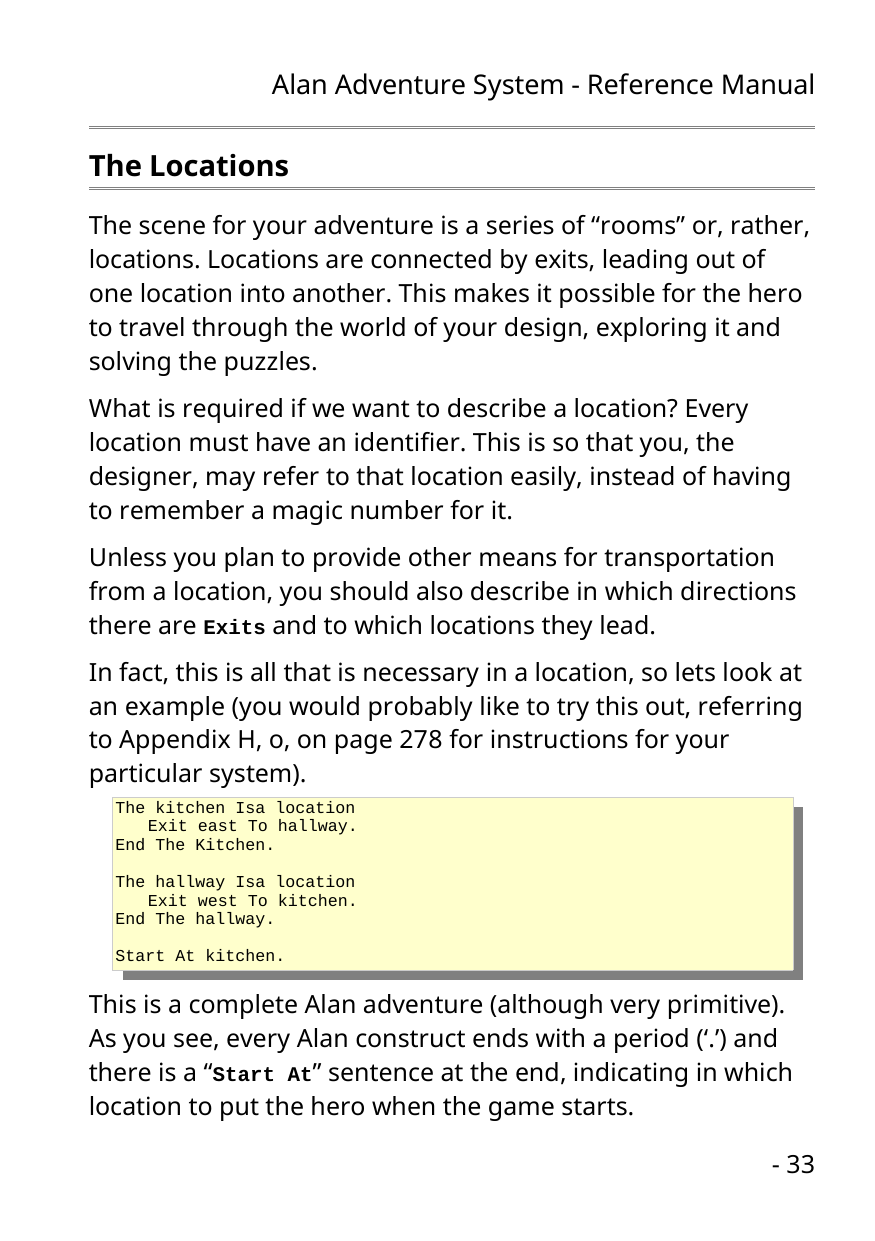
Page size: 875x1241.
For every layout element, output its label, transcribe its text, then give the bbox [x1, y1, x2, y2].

subtitle The Locations [88, 146, 815, 189]
text Unless you plan to provide other means for transportation from a location, you should also describe in which directions there are Exits and to which locations they lead. [88, 540, 815, 642]
text In fact, this is all that is necessary in a location, so lets look at an example (you would probably like to try this out, referring to Appendix H, o, on page 214 for instructions for your particular system). [88, 654, 815, 790]
text What is required if we want to describe a location? Every location must have an identifier. This is so that you, the designer, may refer to that location easily, instead of having to remember a magic number for it. [88, 391, 815, 527]
text The kitchen Isa location Exit east To hallway. End The Kitchen. The hallway Isa location Exit west To kitchen. End The hallway. [113, 798, 793, 927]
text Start At kitchen. [113, 927, 793, 970]
text This is a complete Alan adventure (although very primitive). As you see, eve­ry Alan construct ends with a period (‘.’) and there is a “Start At” sentence at the end, indicating in which location to put the hero when the game starts. [88, 987, 815, 1123]
text The scene for your adventure is a series of “rooms” or, rather, locations. Locations are connected by exits, leading out of one location into another. This makes it pos­sible for the hero to travel through the world of your design, exploring it and solving the puzzles. [88, 208, 815, 378]
